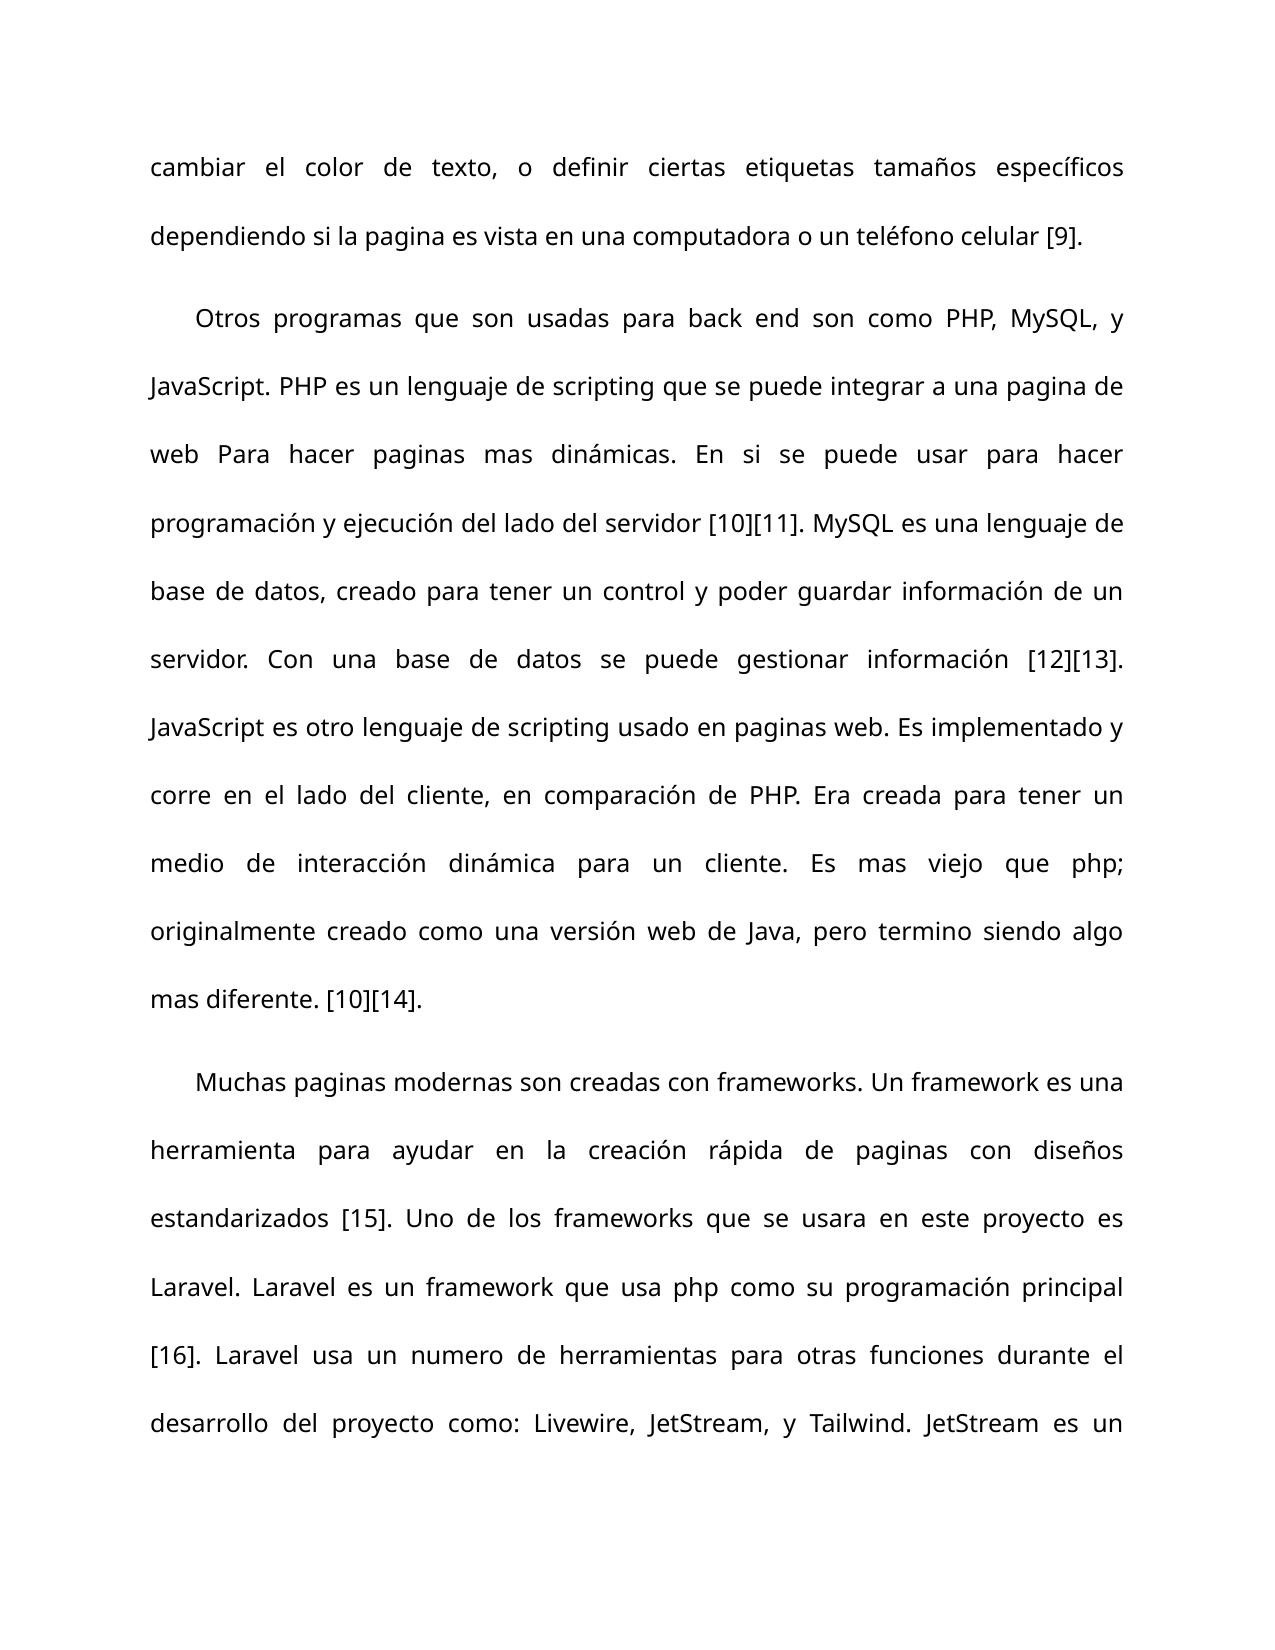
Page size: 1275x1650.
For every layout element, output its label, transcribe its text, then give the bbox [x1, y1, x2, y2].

text Muchas paginas modernas son creadas con frameworks. Un framework es una herramienta para ayudar en la creación rápida de paginas con diseños estandarizados [15]. Uno de los frameworks que se usara en este proyecto es Laravel. Laravel es un framework que usa php como su programación principal [16]. Laravel usa un numero de herramientas para otras funciones durante el desarrollo del proyecto como: Livewire, JetStream, y Tailwind. JetStream es un [150, 1065, 1125, 1439]
text Otros programas que son usadas para back end son como PHP, MySQL, y JavaScript. PHP es un lenguaje de scripting que se puede integrar a una pagina de web Para hacer paginas mas dinámicas. En si se puede usar para hacer programación y ejecución del lado del servidor [10][11]. MySQL es una lenguaje de base de datos, creado para tener un control y poder guardar información de un servidor. Con una base de datos se puede gestionar información [12][13]. JavaScript es otro lenguaje de scripting usado en paginas web. Es implementado y corre en el lado del cliente, en comparación de PHP. Era creada para tener un medio de interacción dinámica para un cliente. Es mas viejo que php; originalmente creado como una versión web de Java, pero termino siendo algo mas diferente. [10][14]. [150, 301, 1125, 1016]
text cambiar el color de texto, o definir ciertas etiquetas tamaños específicos dependiendo si la pagina es vista en una computadora o un teléfono celular [9]. [150, 150, 1125, 252]
